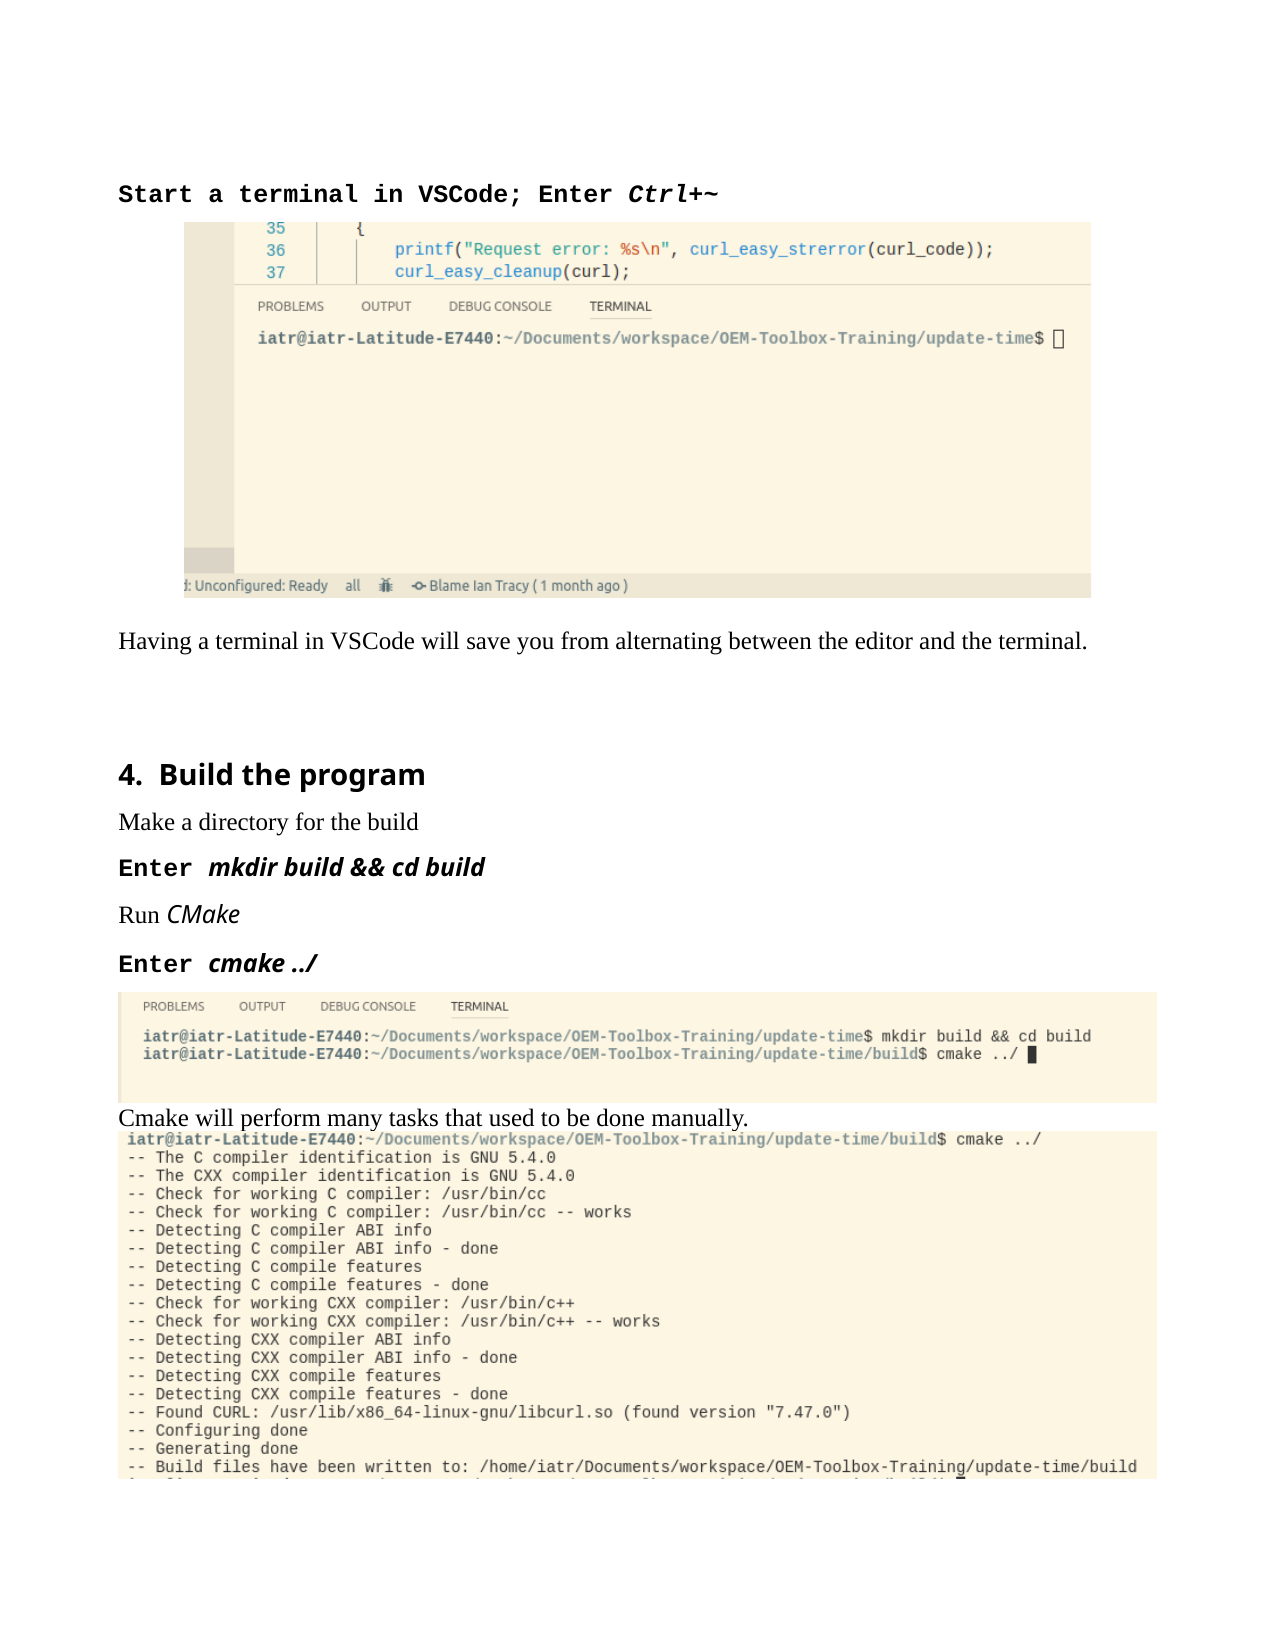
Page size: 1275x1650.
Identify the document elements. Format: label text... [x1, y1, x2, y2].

text Run CMake [118, 897, 1157, 931]
subtitle Start a terminal in VSCode; Enter Ctrl+~ [118, 181, 1157, 210]
text Having a terminal in VSCode will save you from alternating between the editor and the terminal. [118, 626, 1157, 654]
picture [118, 992, 1157, 1103]
picture [118, 1131, 1157, 1479]
subtitle Enter cmake ../ [118, 945, 1157, 979]
text Cmake will perform many tasks that used to be done manually. [118, 1103, 1157, 1131]
subtitle 4. Build the program [118, 754, 1157, 794]
text Make a directory for the build [118, 807, 1157, 835]
subtitle Enter mkdir build && cd build [118, 850, 1157, 884]
picture [184, 222, 1092, 598]
